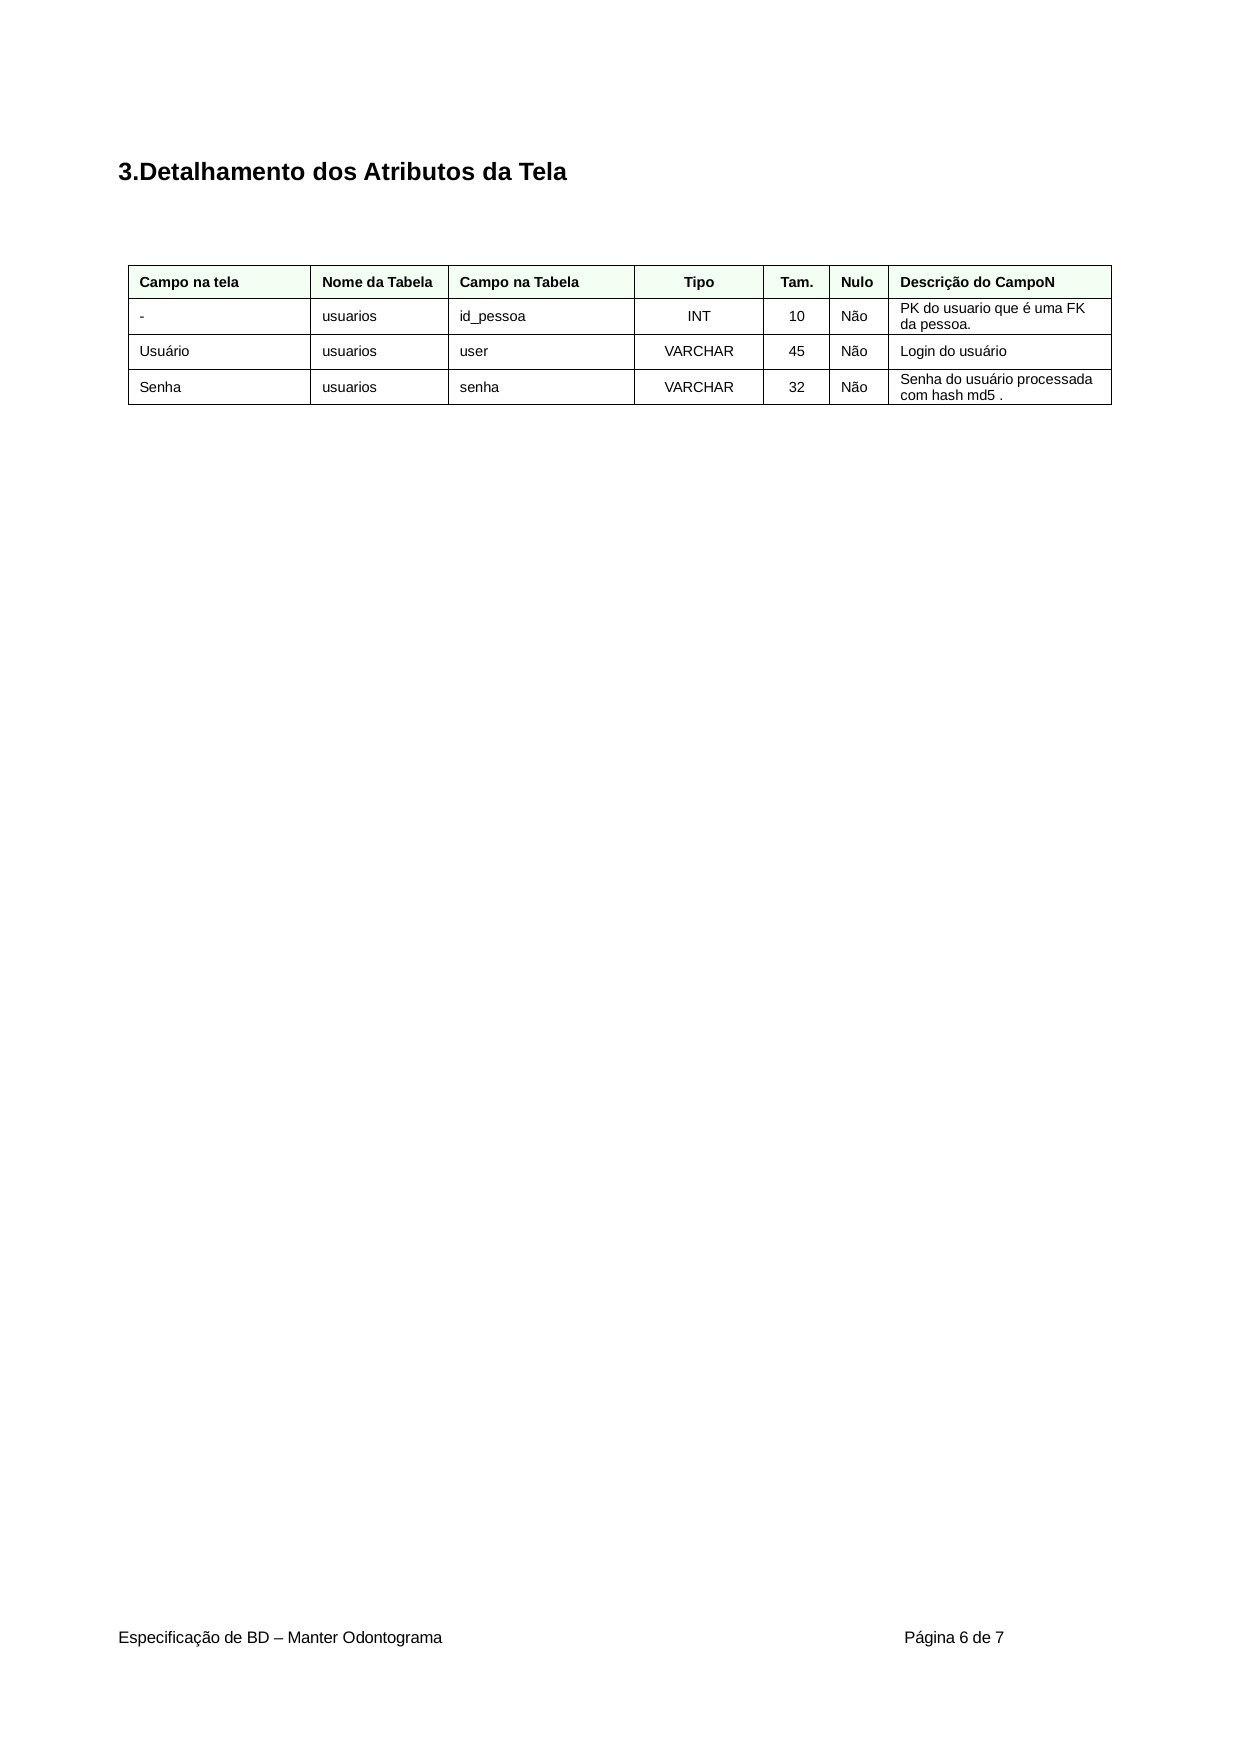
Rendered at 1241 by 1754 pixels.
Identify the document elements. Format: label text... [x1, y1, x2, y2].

table_cell 10 [764, 299, 829, 333]
table_cell 32 [764, 370, 829, 404]
table_cell INT [635, 299, 763, 333]
table_header Campo na tela [129, 266, 310, 298]
table_cell Usuário [129, 335, 310, 369]
subtitle Detalhamento dos Atributos da Tela [118, 157, 1122, 186]
table_cell 45 [764, 335, 829, 369]
table_cell usuarios [311, 370, 448, 404]
table_cell PK do usuario que é uma FK da pessoa. [889, 299, 1111, 333]
table_cell - [129, 299, 310, 333]
table_cell Senha [129, 370, 310, 404]
table_header Nome da Tabela [311, 266, 448, 298]
table_cell senha [449, 370, 634, 404]
table_header Descrição do CampoN [889, 266, 1111, 298]
table_header Campo na Tabela [449, 266, 634, 298]
table_cell id_pessoa [449, 299, 634, 333]
table_cell VARCHAR [635, 335, 763, 369]
table_header Tam. [764, 266, 829, 298]
table_cell usuarios [311, 299, 448, 333]
table_cell Não [830, 335, 888, 369]
table_cell user [449, 335, 634, 369]
table_cell Não [830, 299, 888, 333]
table_cell VARCHAR [635, 370, 763, 404]
table_cell usuarios [311, 335, 448, 369]
table_header Tipo [635, 266, 763, 298]
table_cell Senha do usuário processada com hash md5 . [889, 370, 1111, 404]
table_header Nulo [830, 266, 888, 298]
table_cell Login do usuário [889, 335, 1111, 369]
table_cell Não [830, 370, 888, 404]
